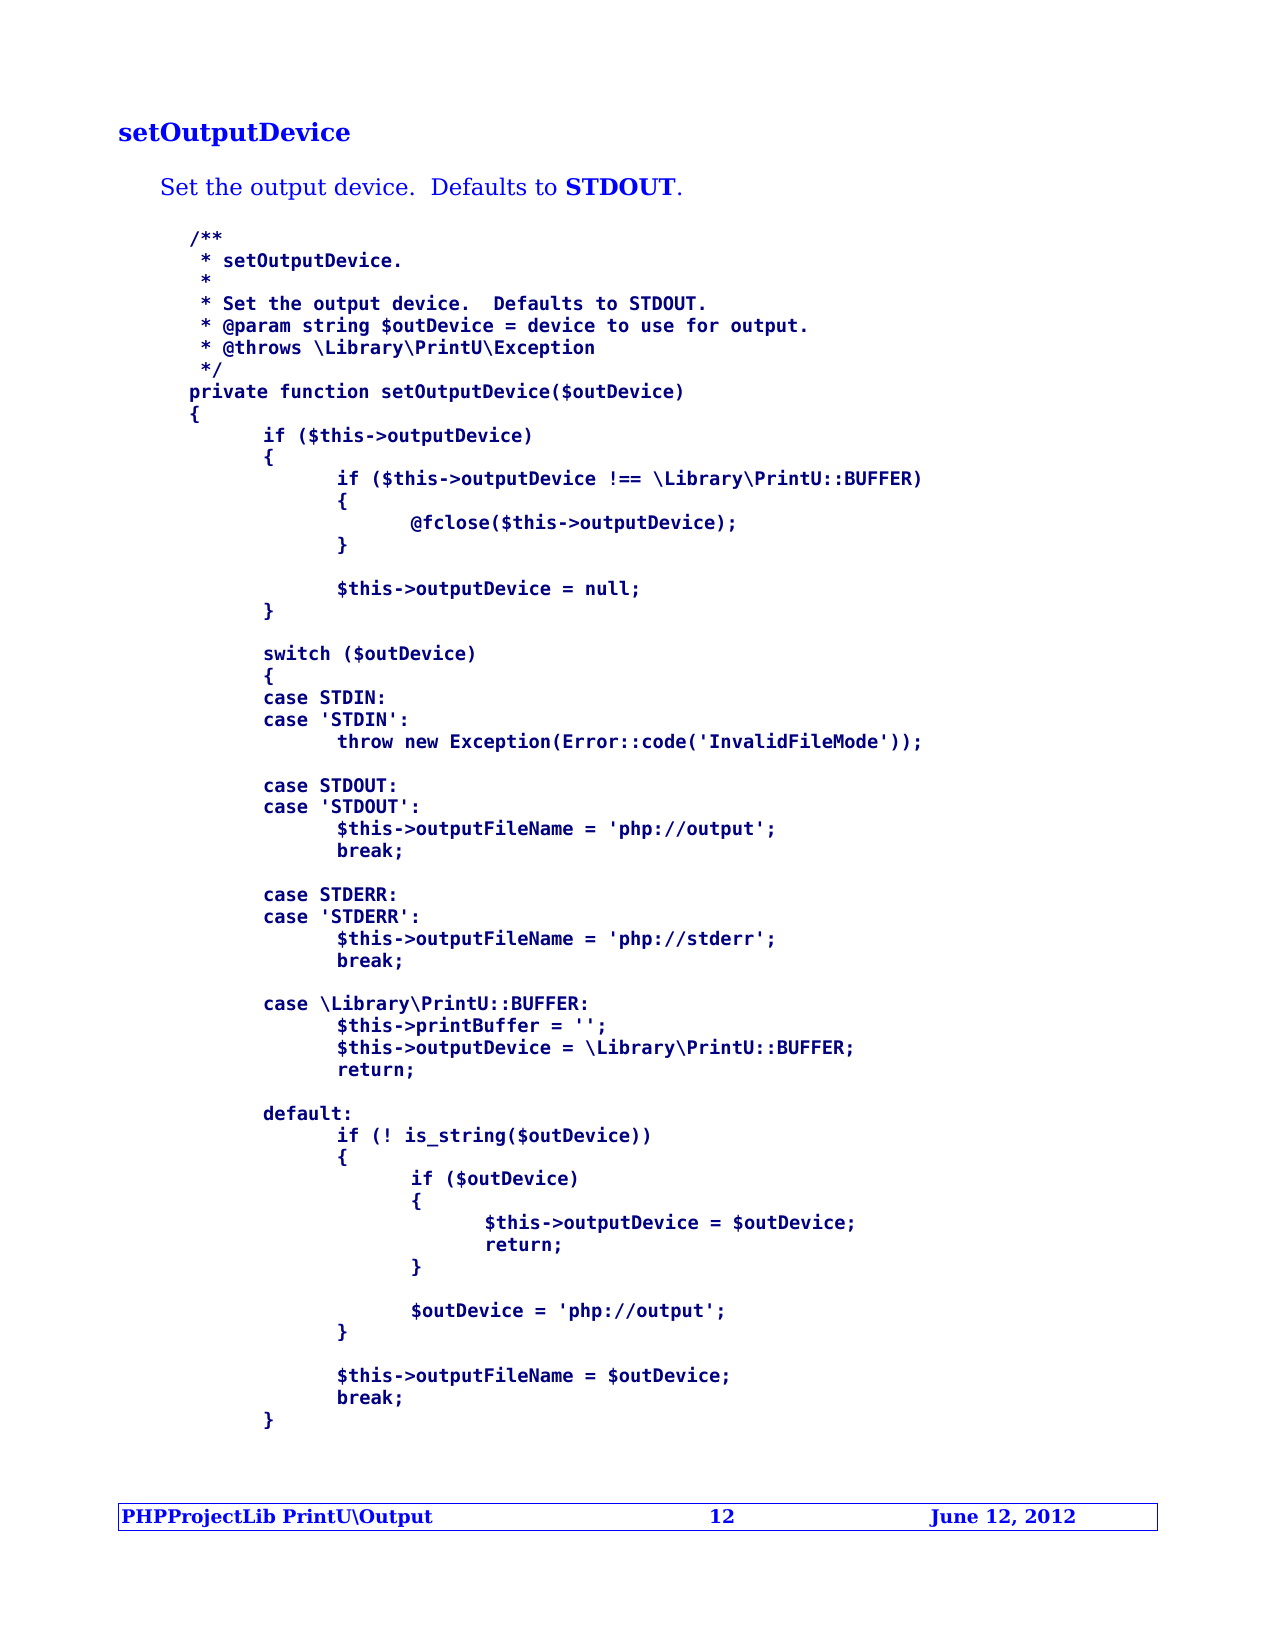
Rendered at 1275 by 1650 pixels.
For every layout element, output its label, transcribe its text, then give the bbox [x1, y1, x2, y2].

list * [189, 272, 1157, 293]
list case \Library\PrintU::BUFFER: [189, 993, 1157, 1015]
list case STDERR: [189, 884, 1157, 906]
list * setOutputDevice. [189, 250, 1157, 272]
list { [189, 490, 1157, 512]
list break; [189, 1387, 1157, 1409]
list if ($outDevice) [189, 1168, 1157, 1190]
list if ($this->outputDevice !== \Library\PrintU::BUFFER) [189, 468, 1157, 490]
list case STDIN: [189, 687, 1157, 709]
list $this->outputDevice = $outDevice; [189, 1212, 1157, 1234]
list case 'STDERR': [189, 906, 1157, 928]
list case 'STDOUT': [189, 797, 1157, 818]
list * @throws \Library\PrintU\Exception [189, 337, 1157, 359]
list $this->outputDevice = \Library\PrintU::BUFFER; [189, 1037, 1157, 1059]
list } [189, 1256, 1157, 1278]
list case 'STDIN': [189, 709, 1157, 731]
list switch ($outDevice) [189, 643, 1157, 665]
list break; [189, 840, 1157, 862]
list if ($this->outputDevice) [189, 425, 1157, 447]
title setOutputDevice [118, 118, 1157, 147]
list $this->outputFileName = 'php://stderr'; [189, 928, 1157, 950]
list /** [189, 228, 1157, 250]
list $this->outputFileName = 'php://output'; [189, 818, 1157, 840]
list case STDOUT: [189, 775, 1157, 797]
list * Set the output device. Defaults to STDOUT. [189, 293, 1157, 315]
list break; [189, 950, 1157, 972]
list { [189, 665, 1157, 687]
list private function setOutputDevice($outDevice) [189, 381, 1157, 403]
list $outDevice = 'php://output'; [189, 1300, 1157, 1322]
text Set the output device. Defaults to STDOUT. [159, 174, 1157, 201]
list @fclose($this->outputDevice); [189, 512, 1157, 534]
list $this->outputFileName = $outDevice; [189, 1365, 1157, 1387]
list { [189, 1190, 1157, 1212]
list } [189, 600, 1157, 622]
list $this->printBuffer = ''; [189, 1015, 1157, 1037]
list default: [189, 1103, 1157, 1125]
list } [189, 534, 1157, 556]
list return; [189, 1059, 1157, 1081]
list */ [189, 359, 1157, 381]
list } [189, 1409, 1157, 1431]
list return; [189, 1234, 1157, 1256]
list { [189, 447, 1157, 468]
list { [189, 1147, 1157, 1168]
list if (! is_string($outDevice)) [189, 1125, 1157, 1147]
list { [189, 403, 1157, 425]
list $this->outputDevice = null; [189, 578, 1157, 600]
list } [189, 1322, 1157, 1343]
list throw new Exception(Error::code('InvalidFileMode')); [189, 731, 1157, 753]
list * @param string $outDevice = device to use for output. [189, 315, 1157, 337]
